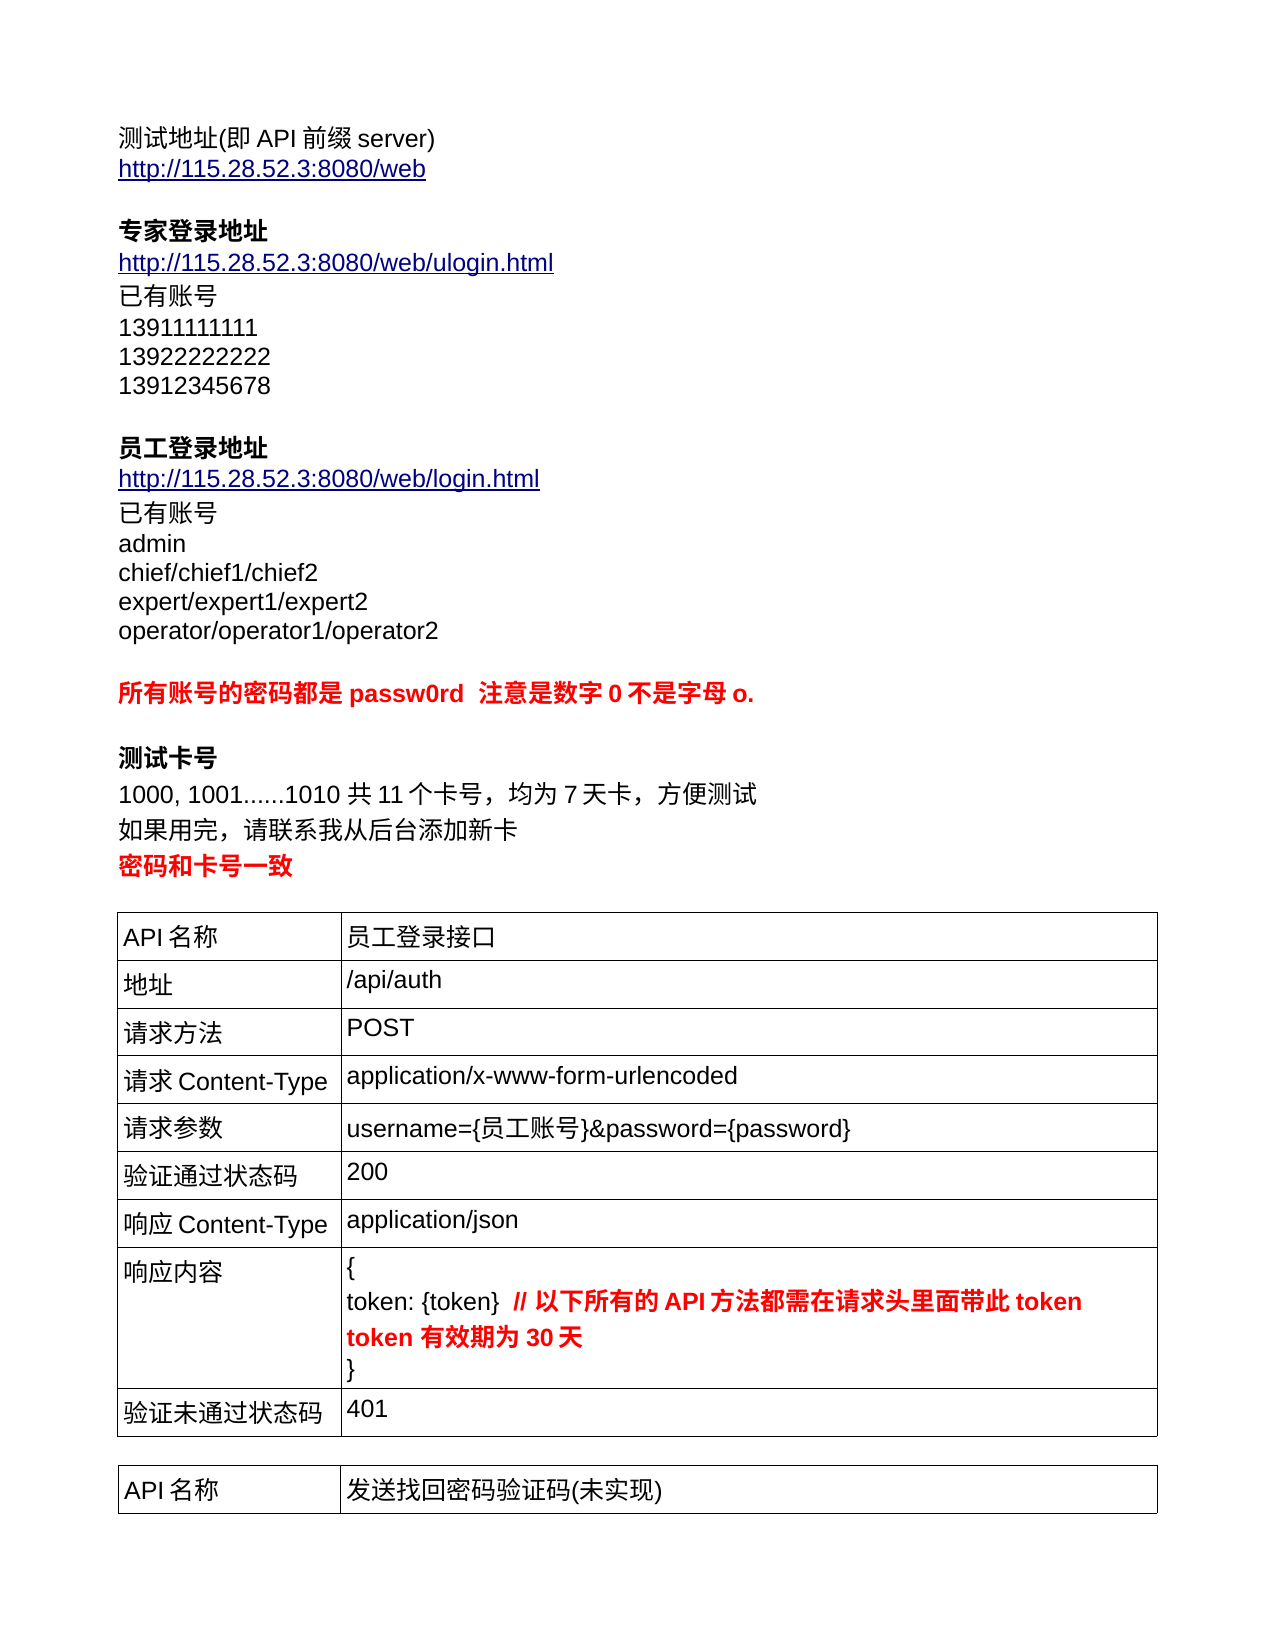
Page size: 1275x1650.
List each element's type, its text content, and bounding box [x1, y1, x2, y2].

text expert/expert1/expert2 [118, 587, 1157, 616]
text 所有账号的密码都是 passw0rd 注意是数字0不是字母o. [118, 673, 1157, 709]
table_cell 请求Content-Type [118, 1056, 341, 1103]
table_cell 401 [342, 1389, 1157, 1436]
table_cell 地址 [118, 961, 341, 1007]
text 测试卡号 [118, 738, 1157, 774]
table_cell username={员工账号}&password={password} [342, 1104, 1157, 1151]
table_header API名称 [119, 1466, 340, 1513]
text http://115.28.52.3:8080/web [118, 154, 1157, 183]
text 13912345678 [118, 371, 1157, 399]
table_cell application/json [342, 1200, 1157, 1247]
table_cell { token: {token} // 以下所有的API方法都需在请求头里面带此token token 有效期为 30天 } [342, 1248, 1157, 1388]
text http://115.28.52.3:8080/web/login.html [118, 464, 1157, 493]
text admin [118, 529, 1157, 558]
table_cell 请求参数 [118, 1104, 341, 1151]
table_cell 验证通过状态码 [118, 1152, 341, 1199]
text operator/operator1/operator2 [118, 616, 1157, 644]
table_cell /api/auth [342, 961, 1157, 1007]
table_cell 请求方法 [118, 1009, 341, 1055]
table_header 员工登录接口 [342, 913, 1157, 960]
text 密码和卡号一致 [118, 847, 1157, 883]
text 如果用完，请联系我从后台添加新卡 [118, 811, 1157, 847]
table_header 发送找回密码验证码(未实现) [341, 1466, 1157, 1513]
text 已有账号 [118, 277, 1157, 313]
text 已有账号 [118, 493, 1157, 529]
table_cell 验证未通过状态码 [118, 1389, 341, 1436]
text 13911111111 [118, 313, 1157, 342]
table_cell 响应Content-Type [118, 1200, 341, 1247]
table_cell application/x-www-form-urlencoded [342, 1056, 1157, 1103]
text http://115.28.52.3:8080/web/ulogin.html [118, 248, 1157, 277]
text 1000, 1001......1010 共11个卡号，均为7天卡，方便测试 [118, 774, 1157, 811]
text 员工登录地址 [118, 428, 1157, 464]
table_header API名称 [118, 913, 341, 960]
table_cell 200 [342, 1152, 1157, 1199]
text chief/chief1/chief2 [118, 558, 1157, 587]
text 测试地址(即API前缀 server) [118, 118, 1157, 154]
table_cell POST [342, 1009, 1157, 1055]
text 专家登录地址 [118, 212, 1157, 248]
text 13922222222 [118, 342, 1157, 371]
table_cell 响应内容 [118, 1248, 341, 1388]
